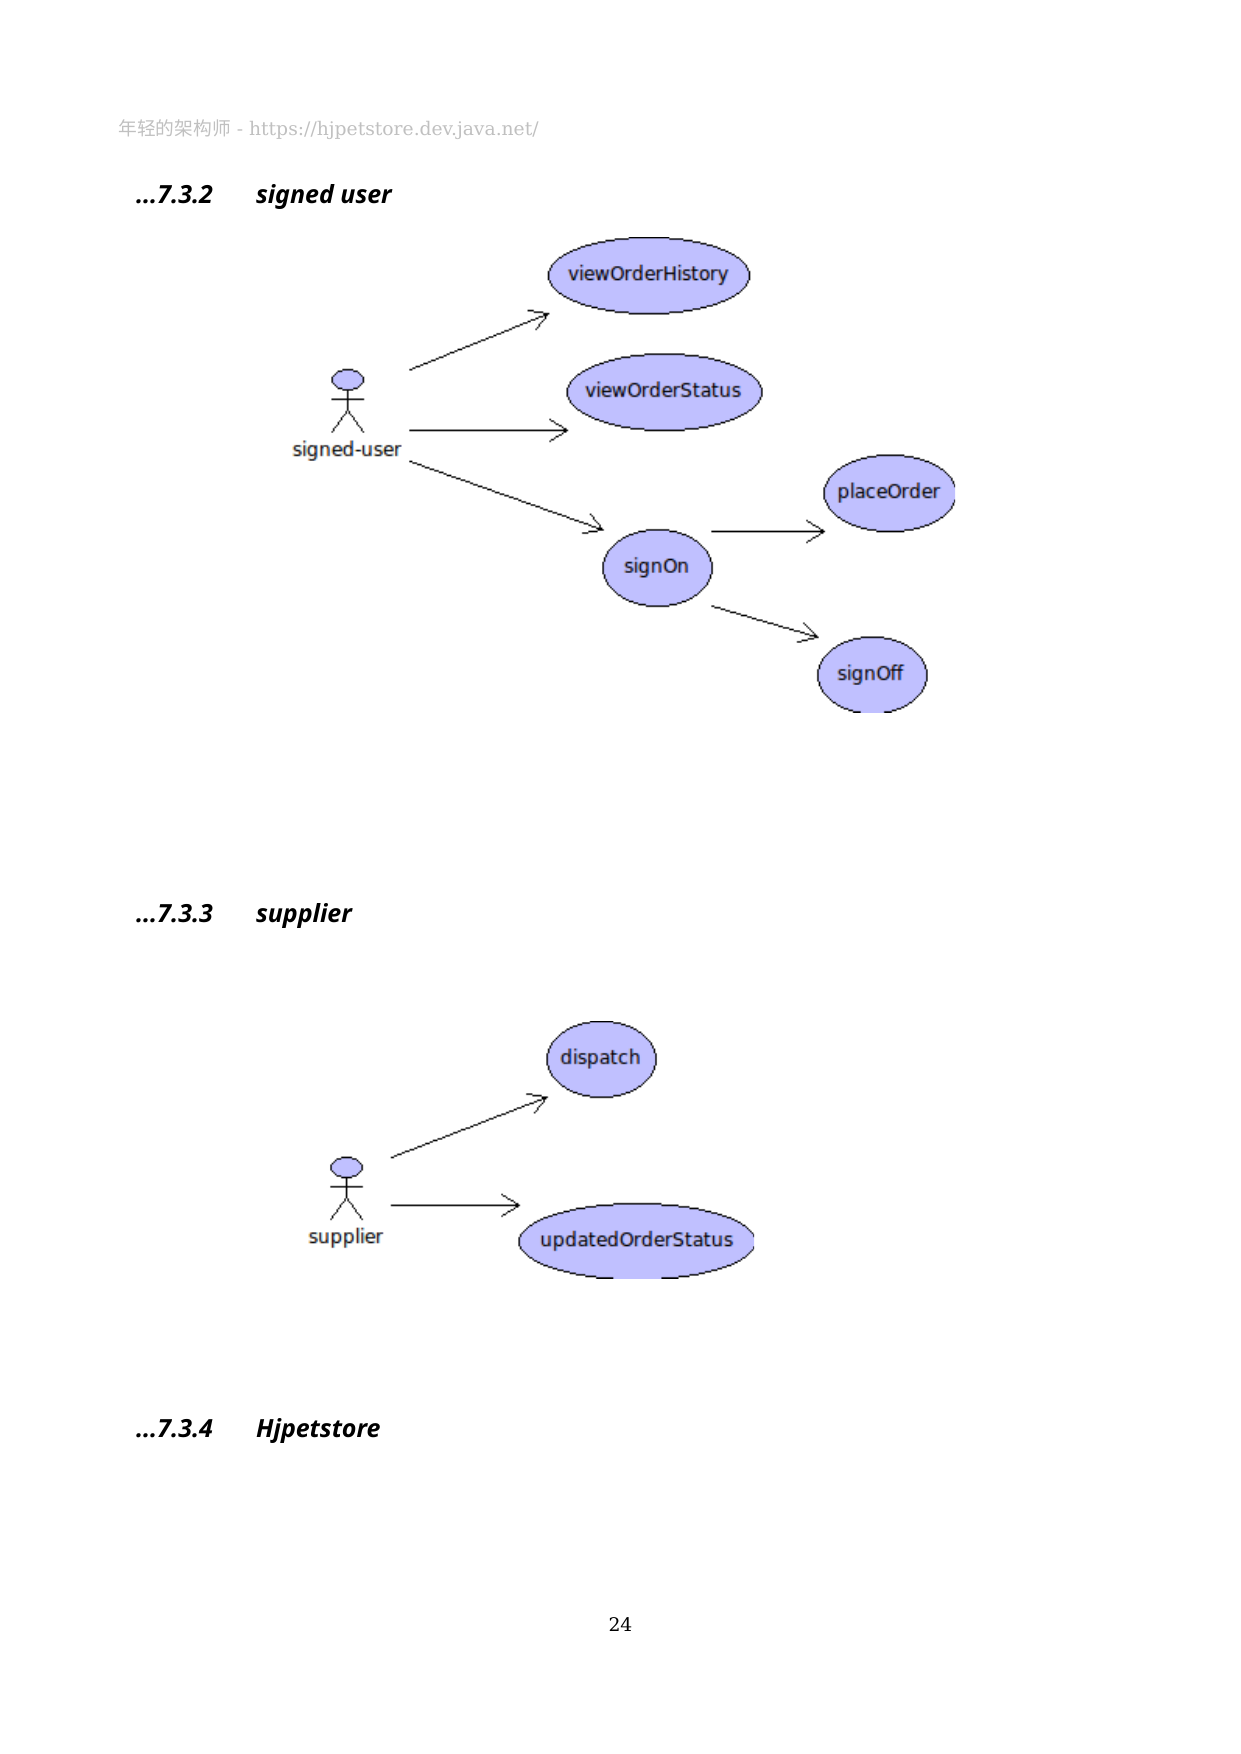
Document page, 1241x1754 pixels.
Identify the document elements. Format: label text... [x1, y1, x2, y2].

subtitle signed user [136, 177, 1122, 211]
picture [285, 237, 955, 713]
subtitle Hjpetstore [136, 1410, 1122, 1444]
subtitle supplier [136, 896, 1122, 930]
picture [301, 1021, 755, 1279]
